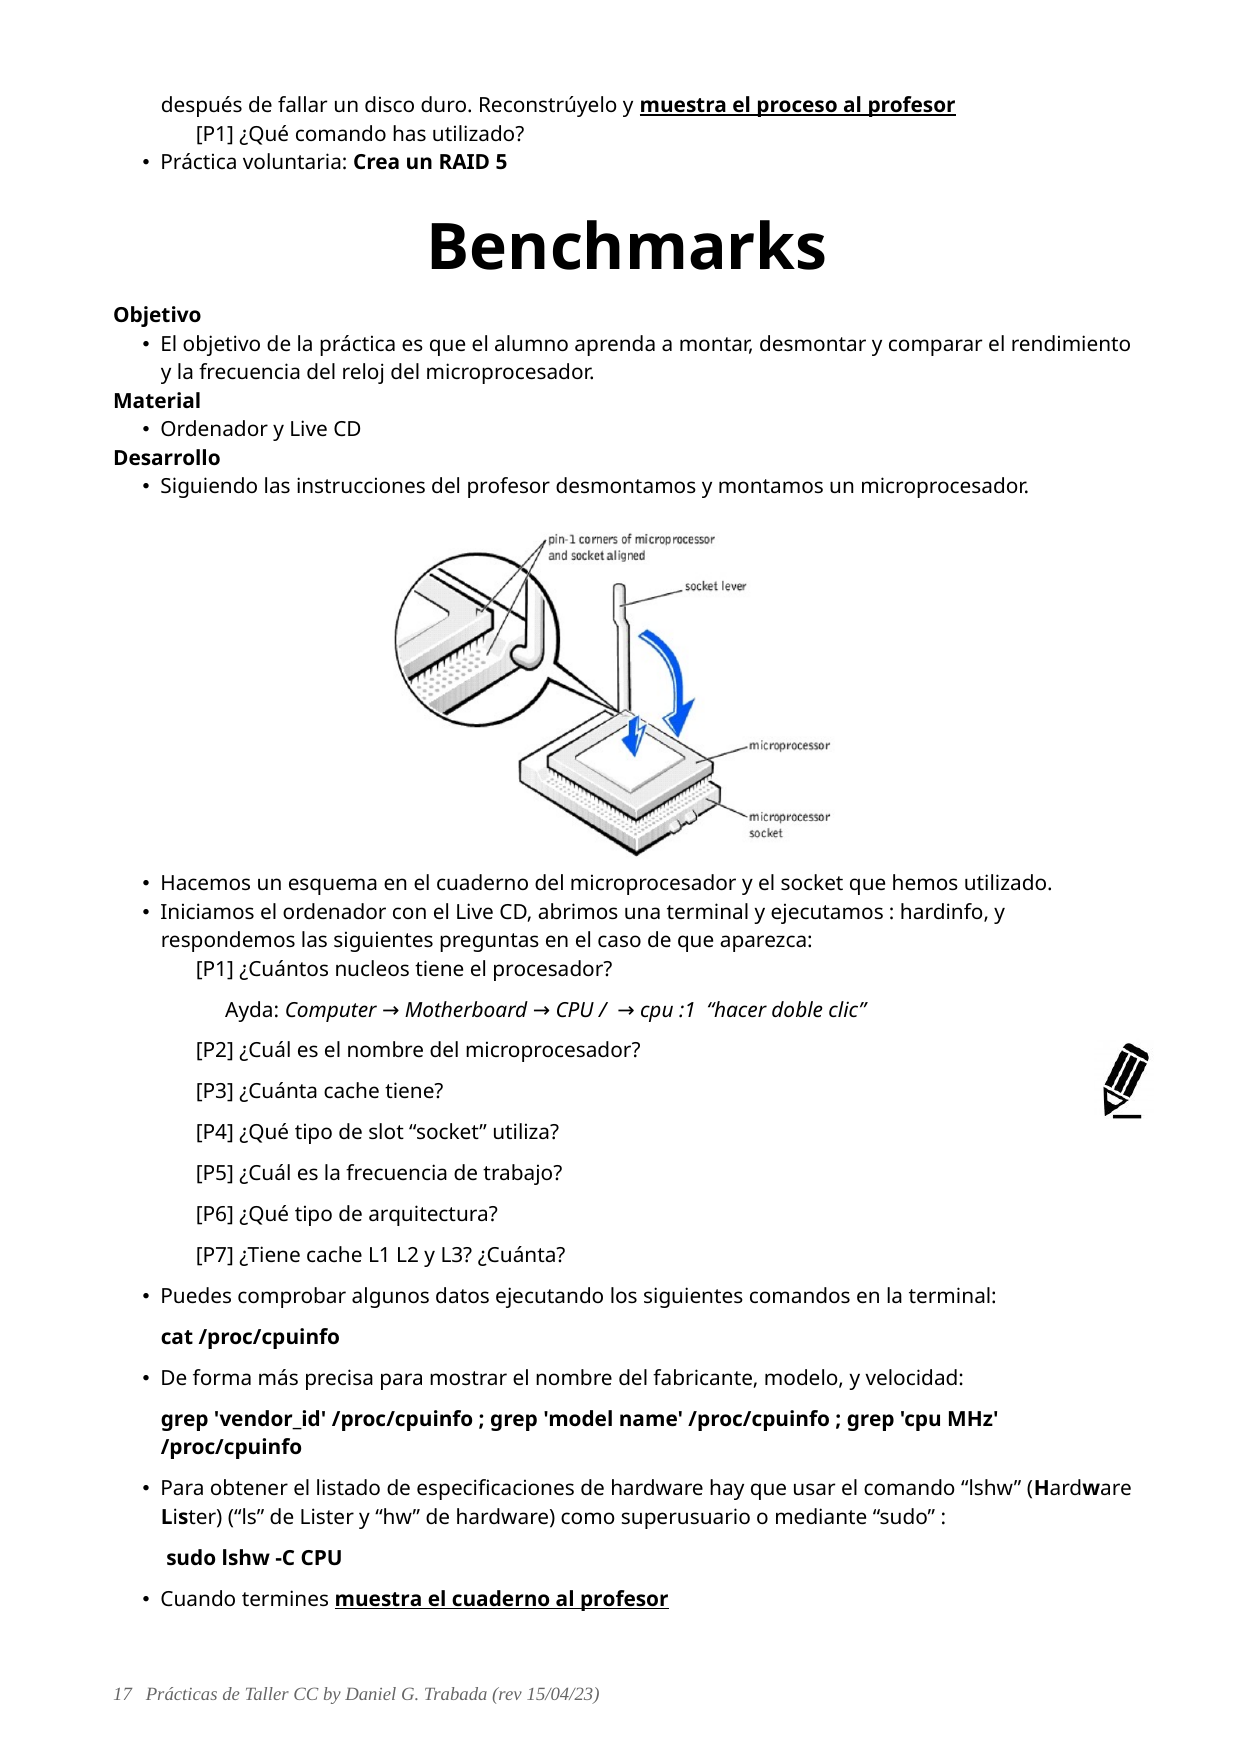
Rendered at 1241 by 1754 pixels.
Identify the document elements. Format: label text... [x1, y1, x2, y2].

list ¿Qué tipo de arquitectura? [196, 1199, 1141, 1228]
text Desarrollo [113, 443, 1141, 471]
list Ordenador y Live CD [142, 414, 1141, 443]
list ¿Qué comando has utilizado? [196, 119, 1141, 147]
list Siguiendo las instrucciones del profesor desmontamos y montamos un microprocesador. [142, 471, 1141, 500]
list Práctica voluntaria: Crea un RAID 5 [142, 147, 1141, 176]
list ¿Cuántos nucleos tiene el procesador? [196, 954, 1141, 982]
list Iniciamos el ordenador con el Live CD, abrimos una terminal y ejecutamos : hardinfo, y respondemos las siguientes preguntas en el caso de que aparezca: [142, 897, 1141, 954]
list ¿Qué tipo de slot “socket” utiliza? [196, 1117, 1141, 1146]
list ¿Cuál es la frecuencia de trabajo? [196, 1158, 1141, 1187]
list Ayda: Computer → Motherboard → CPU / → cpu :1 “hacer doble clic” [196, 995, 1141, 1023]
list ¿Cuál es el nombre del microprocesador? [196, 1036, 1141, 1064]
list Cuando termines muestra el cuaderno al profesor [142, 1584, 1141, 1612]
subtitle Benchmarks [113, 201, 1141, 288]
text Material [113, 386, 1141, 414]
list Hacemos un esquema en el cuaderno del microprocesador y el socket que hemos utilizado. [142, 500, 1141, 897]
list ¿Tiene cache L1 L2 y L3? ¿Cuánta? [196, 1240, 1141, 1269]
list De forma más precisa para mostrar el nombre del fabricante, modelo, y velocidad: [142, 1363, 1141, 1392]
text Objetivo [113, 301, 1141, 329]
list grep 'vendor_id' /proc/cpuinfo ; grep 'model name' /proc/cpuinfo ; grep 'cpu MHz' /proc/cpuinfo [142, 1404, 1141, 1461]
list cat /proc/cpuinfo [142, 1322, 1141, 1351]
list Puedes comprobar algunos datos ejecutando los siguientes comandos en la terminal: [142, 1281, 1141, 1310]
list El objetivo de la práctica es que el alumno aprenda a montar, desmontar y comparar el rendimiento y la frecuencia del reloj del microprocesador. [142, 329, 1141, 386]
list Para obtener el listado de especificaciones de hardware hay que usar el comando “lshw” (Hardware Lister) (“ls” de Lister y “hw” de hardware) como superusuario o mediante “sudo” : [142, 1473, 1141, 1530]
list sudo lshw -C CPU [142, 1543, 1141, 1571]
list ¿Cuánta cache tiene? [196, 1077, 1093, 1105]
picture [373, 520, 869, 869]
picture [1093, 1038, 1155, 1119]
list después de fallar un disco duro. Reconstrúyelo y muestra el proceso al profesor [142, 90, 1141, 119]
